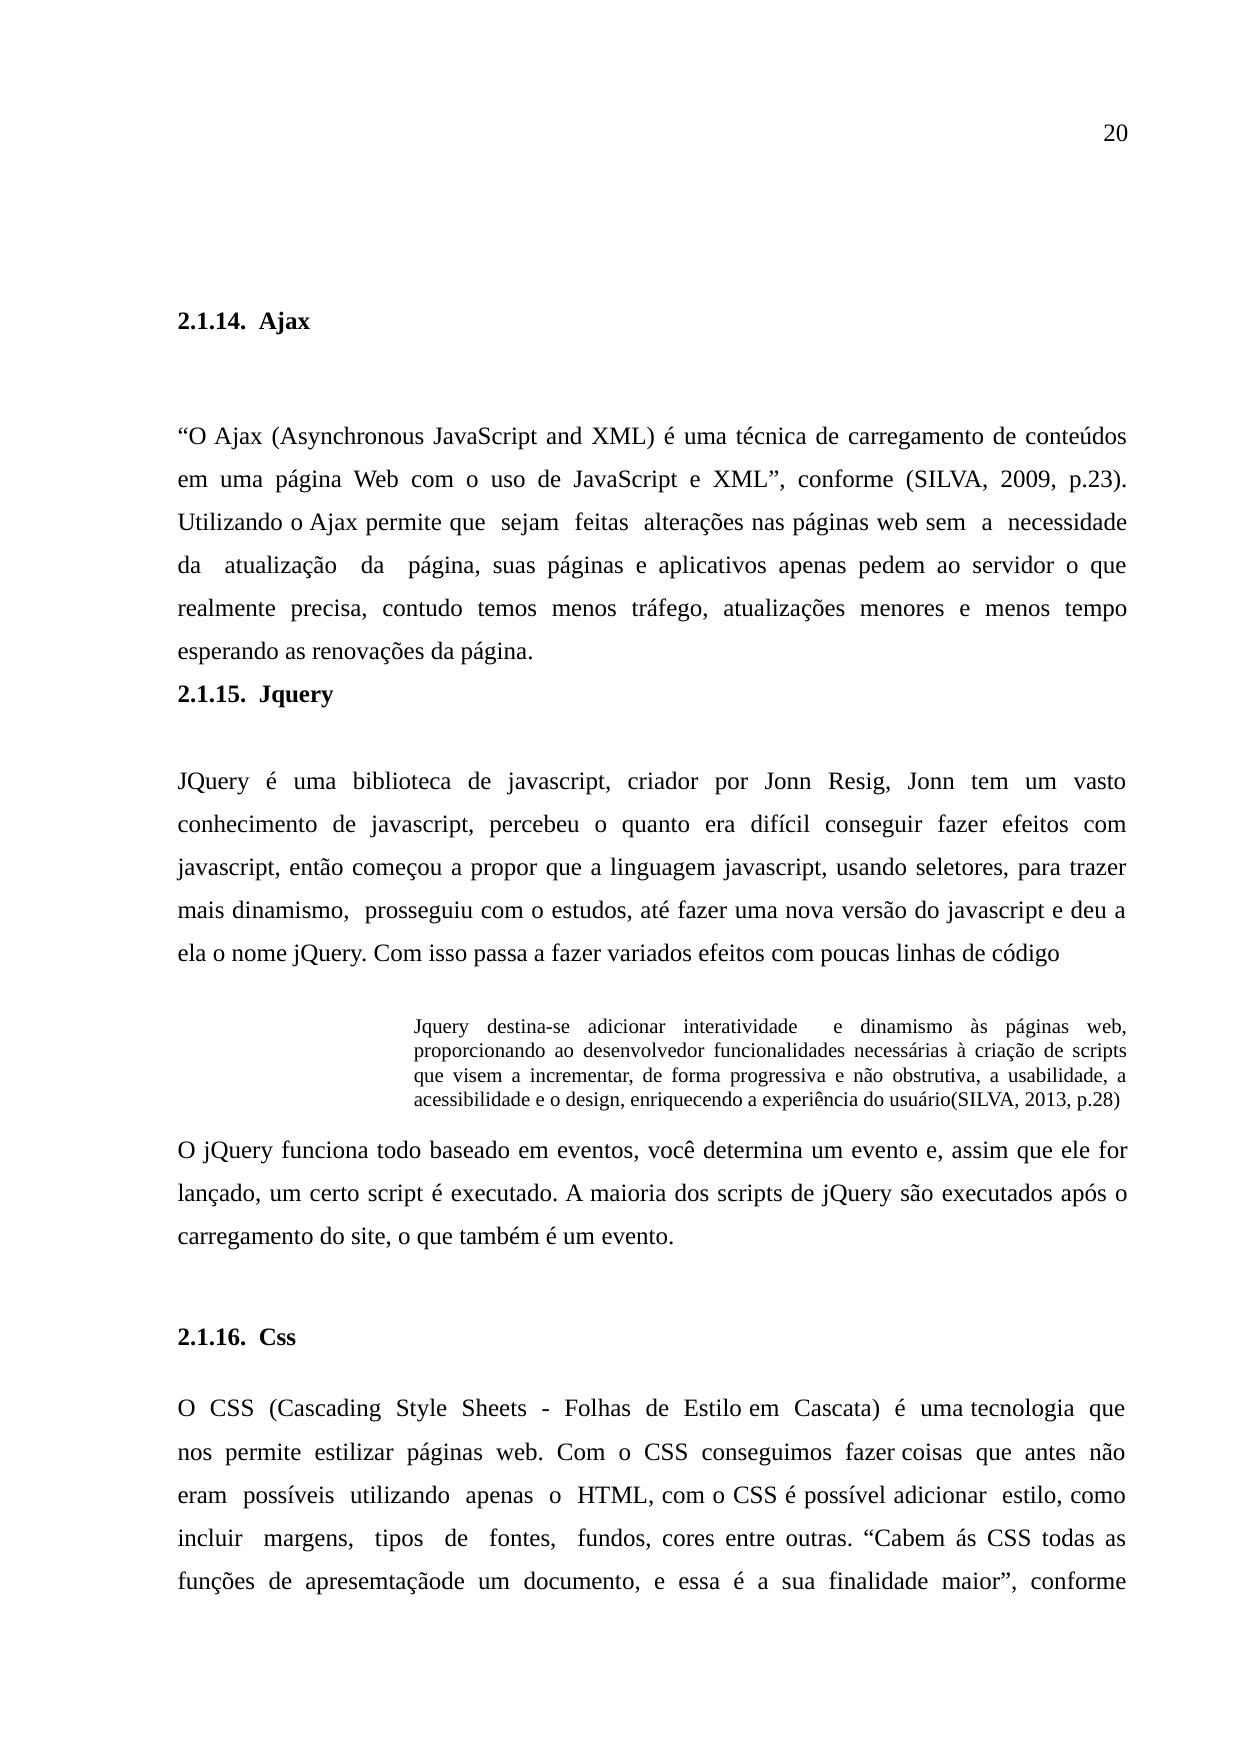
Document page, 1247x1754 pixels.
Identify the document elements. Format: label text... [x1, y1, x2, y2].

text O CSS (Cascading Style Sheets - Folhas de Estilo em Cascata) é uma tecnologia que nos permite estilizar páginas web. Com o CSS conseguimos fazer coisas que antes não eram possíveis utilizando apenas o HTML, com o CSS é possível adicionar estilo, como incluir margens, tipos de fontes, fundos, cores entre outras. “Cabem ás CSS todas as funções de apresemtaçãode um documento, e essa é a sua finalidade maior”, conforme [177, 1393, 1128, 1595]
text Jquery destina-se adicionar interatividade e dinamismo às páginas web, proporcionando ao desenvolvedor funcionalidades necessárias à criação de scripts que visem a incrementar, de forma progressiva e não obstrutiva, a usabilidade, a acessibilidade e o design, enriquecendo a experiência do usuário(SILVA, 2013, p.28) [413, 1014, 1128, 1111]
text JQuery é uma biblioteca de javascript, criador por Jonn Resig, Jonn tem um vasto conhecimento de javascript, percebeu o quanto era difícil conseguir fazer efeitos com javascript, então começou a propor que a linguagem javascript, usando seletores, para trazer mais dinamismo, prosseguiu com o estudos, até fazer uma nova versão do javascript e deu a ela o nome jQuery. Com isso passa a fazer variados efeitos com poucas linhas de código [177, 766, 1128, 967]
subtitle css [177, 1322, 1128, 1350]
text O jQuery funciona todo baseado em eventos, você determina um evento e, assim que ele for lançado, um certo script é executado. A maioria dos scripts de jQuery são executados após o carregamento do site, o que também é um evento. [177, 1135, 1128, 1250]
subtitle jquery [177, 679, 1128, 708]
text “O Ajax (Asynchronous JavaScript and XML) é uma técnica de carregamento de conteúdos em uma página Web com o uso de JavaScript e XML”, conforme (SILVA, 2009, p.23). Utilizando o Ajax permite que sejam feitas alterações nas páginas web sem a necessidade da atualização da página, suas páginas e aplicativos apenas pedem ao servidor o que realmente precisa, contudo temos menos tráfego, atualizações menores e menos tempo esperando as renovações da página. [177, 421, 1128, 665]
subtitle Ajax [177, 306, 1128, 334]
